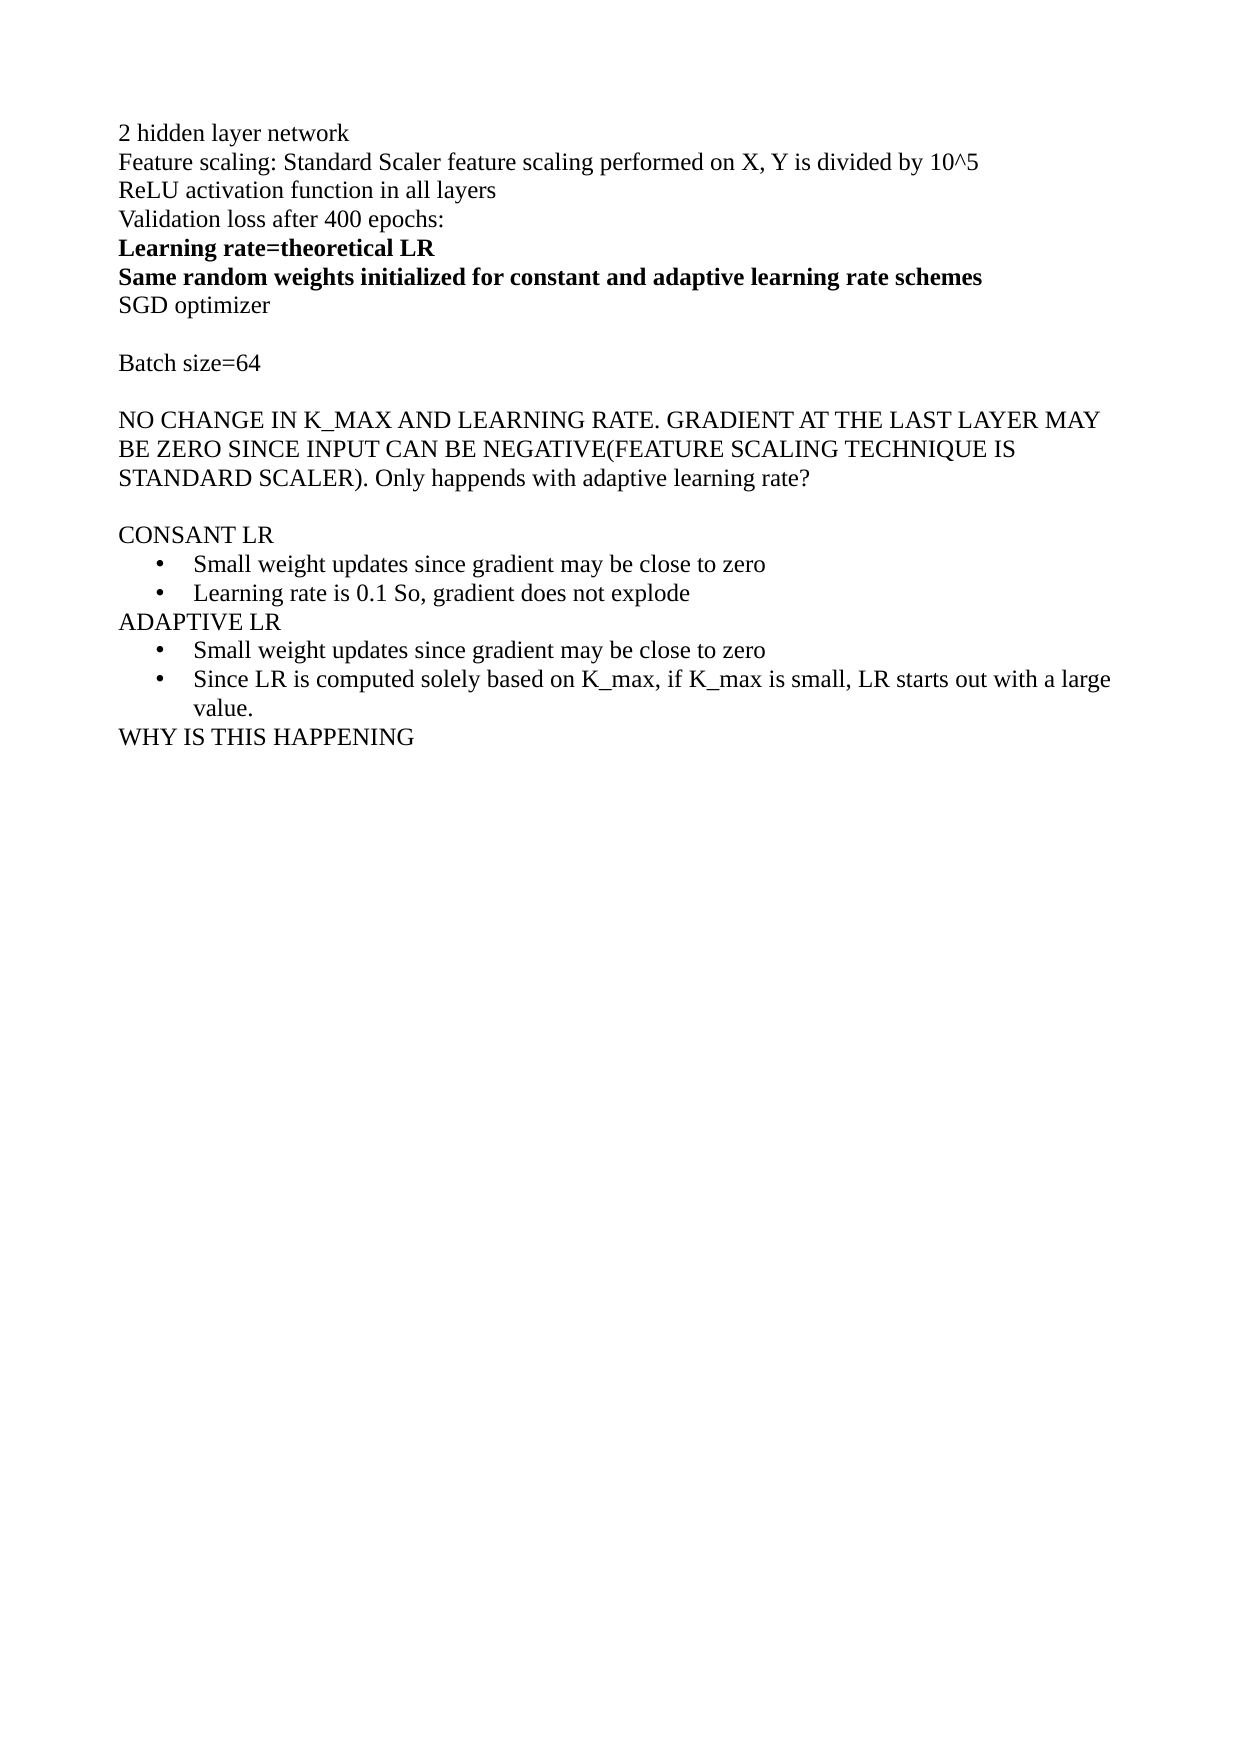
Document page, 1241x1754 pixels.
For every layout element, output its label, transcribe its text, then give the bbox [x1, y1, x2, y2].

text ReLU activation function in all layers [118, 176, 1122, 204]
text 2 hidden layer network [118, 118, 1122, 147]
text Batch size=64 [118, 348, 1122, 377]
text Feature scaling: Standard Scaler feature scaling performed on X, Y is divided by 10^5 [118, 147, 1122, 176]
text CONSANT LR [118, 521, 1122, 549]
text WHY IS THIS HAPPENING [118, 722, 1122, 751]
text Same random weights initialized for constant and adaptive learning rate schemes [118, 262, 1122, 291]
list Since LR is computed solely based on K_max, if K_max is small, LR starts out with a large value. [156, 664, 1122, 722]
text NO CHANGE IN K_MAX AND LEARNING RATE. GRADIENT AT THE LAST LAYER MAY BE ZERO SINCE INPUT CAN BE NEGATIVE(FEATURE SCALING TECHNIQUE IS STANDARD SCALER). Only happends with adaptive learning rate? [118, 406, 1122, 492]
list Learning rate is 0.1 So, gradient does not explode [156, 578, 1122, 607]
list Small weight updates since gradient may be close to zero [156, 549, 1122, 578]
text ADAPTIVE LR [118, 607, 1122, 636]
text Validation loss after 400 epochs: [118, 204, 1122, 233]
text Learning rate=theoretical LR [118, 233, 1122, 262]
text SGD optimizer [118, 291, 1122, 319]
list Small weight updates since gradient may be close to zero [156, 636, 1122, 664]
